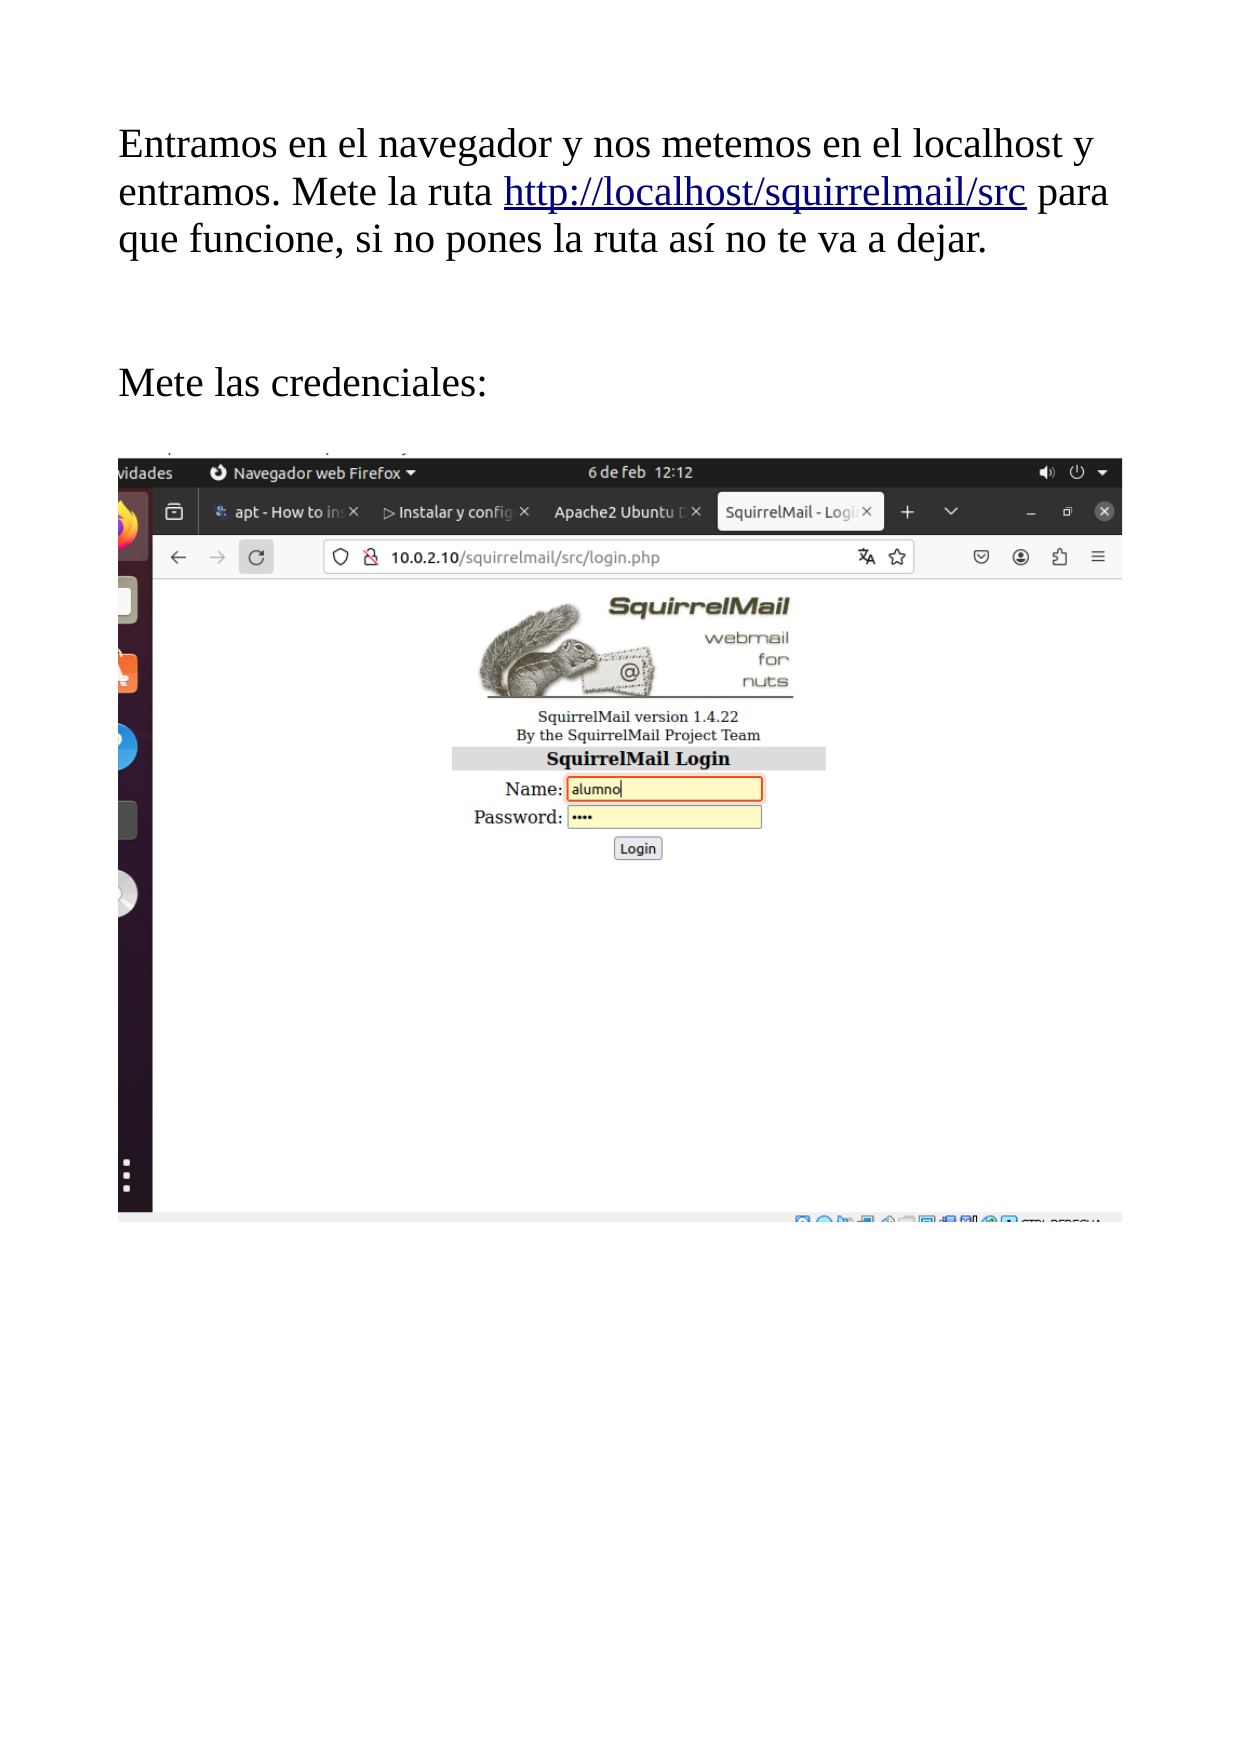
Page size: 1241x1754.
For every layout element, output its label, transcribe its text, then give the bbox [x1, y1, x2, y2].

text Entramos en el navegador y nos metemos en el localhost y entramos. Mete la ruta http://localhost/squirrelmail/src para que funcione, si no pones la ruta así no te va a dejar. [118, 118, 1122, 262]
text Mete las credenciales: [118, 358, 1122, 406]
picture [118, 453, 1123, 1222]
